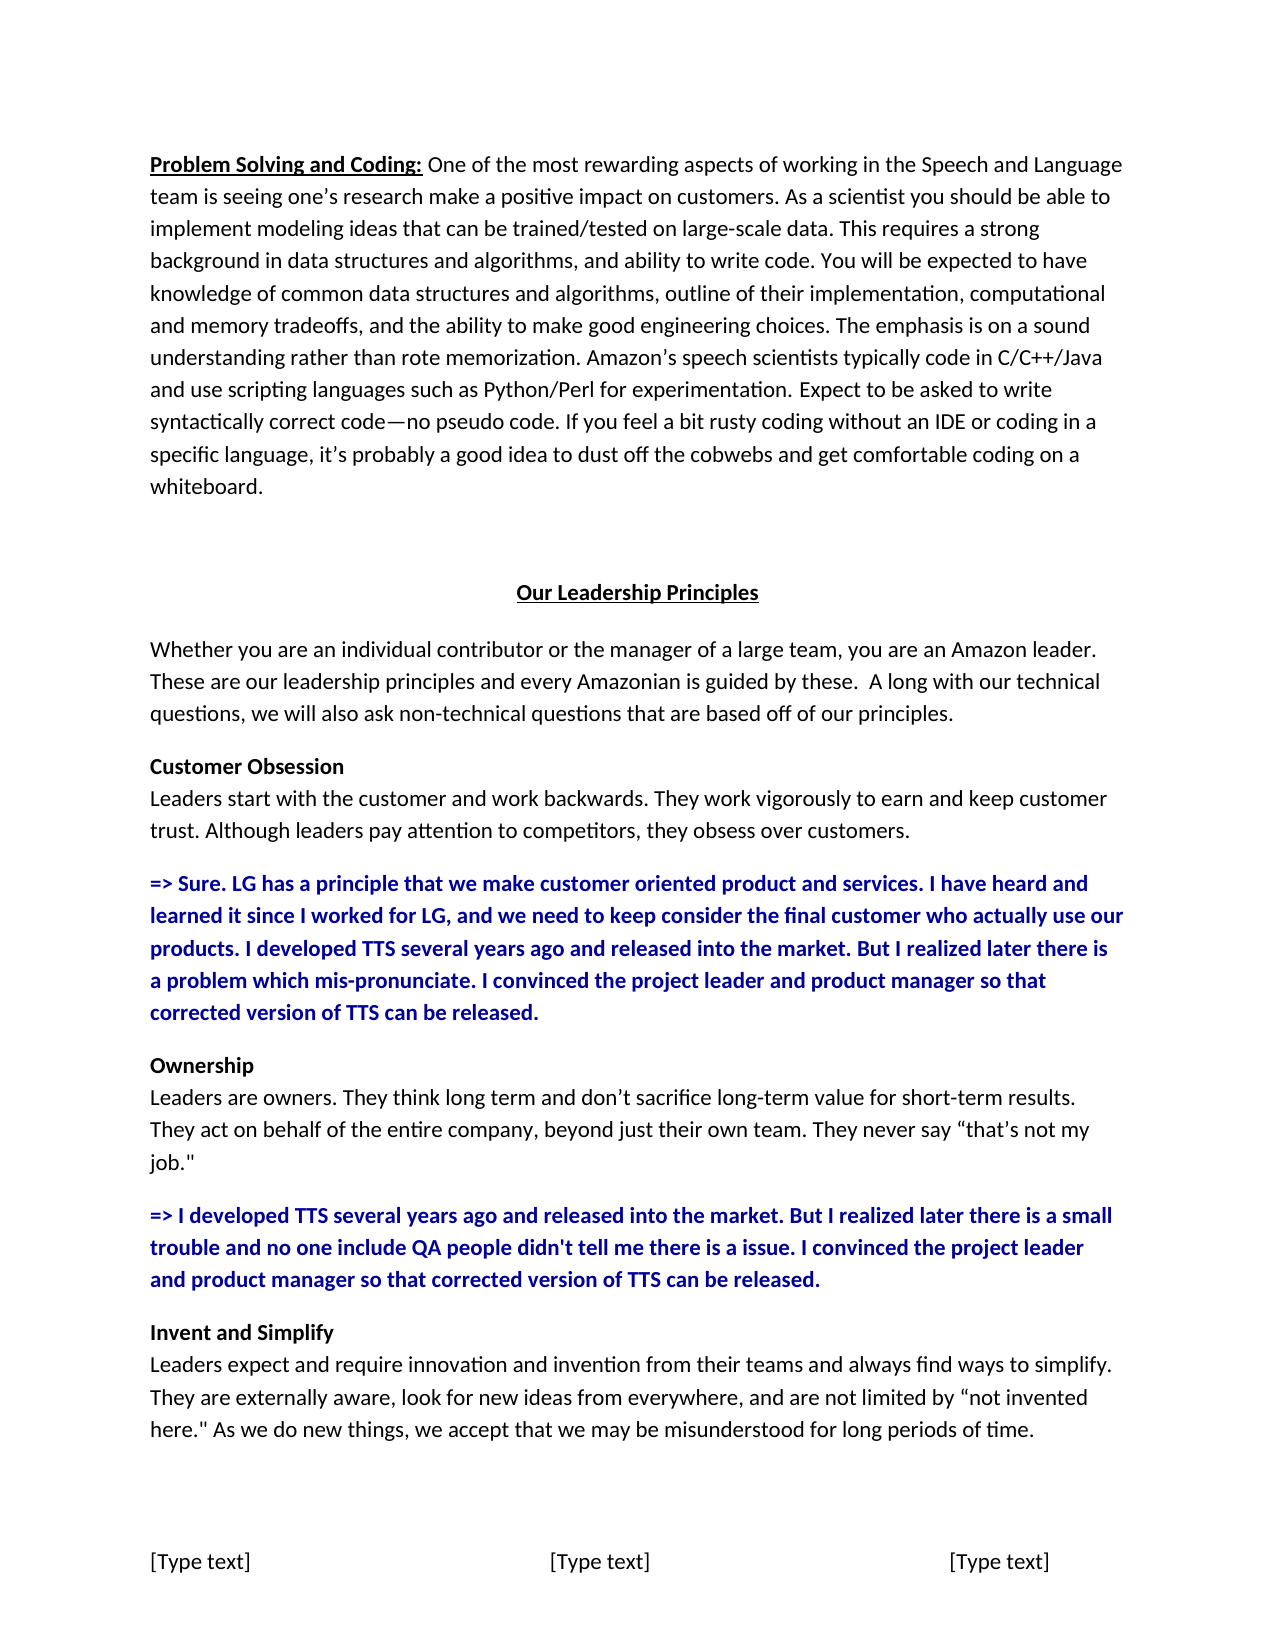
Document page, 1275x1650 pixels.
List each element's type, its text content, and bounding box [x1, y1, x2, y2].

text Invent and Simplify Leaders expect and require innovation and invention from their teams and always find ways to simplify. They are externally aware, look for new ideas from everywhere, and are not limited by “not invented here." As we do new things, we accept that we may be misunderstood for long periods of time. [150, 1318, 1125, 1443]
text Problem Solving and Coding: One of the most rewarding aspects of working in the Speech and Language team is seeing one’s research make a positive impact on customers. As a scientist you should be able to implement modeling ideas that can be trained/tested on large-scale data. This requires a strong background in data structures and algorithms, and ability to write code. You will be expected to have knowledge of common data structures and algorithms, outline of their implementation, computational and memory tradeoffs, and the ability to make good engineering choices. The emphasis is on a sound understanding rather than rote memorization. Amazon’s speech scientists typically code in C/C++/Java and use scripting languages such as Python/Perl for experimentation. Expect to be asked to write syntactically correct code—no pseudo code. If you feel a bit rusty coding without an IDE or coding in a specific language, it’s probably a good idea to dust off the cobwebs and get comfortable coding on a whiteboard. [150, 150, 1125, 500]
text Customer Obsession Leaders start with the customer and work backwards. They work vigorously to earn and keep customer trust. Although leaders pay attention to competitors, they obsess over customers. [150, 752, 1125, 844]
text Our Leadership Principles [150, 578, 1125, 606]
text Ownership Leaders are owners. They think long term and don’t sacrifice long-term value for short-term results. They act on behalf of the entire company, beyond just their own team. They never say “that’s not my job." [150, 1051, 1125, 1176]
text Whether you are an individual contributor or the manager of a large team, you are an Amazon leader. These are our leadership principles and every Amazonian is guided by these. A long with our technical questions, we will also ask non-technical questions that are based off of our principles. [150, 635, 1125, 727]
text => I developed TTS several years ago and released into the market. But I realized later there is a small trouble and no one include QA people didn't tell me there is a issue. I convinced the project leader and product manager so that corrected version of TTS can be released. [150, 1201, 1125, 1293]
text => Sure. LG has a principle that we make customer oriented product and services. I have heard and learned it since I worked for LG, and we need to keep consider the final customer who actually use our products. I developed TTS several years ago and released into the market. But I realized later there is a problem which mis-pronunciate. I convinced the project leader and product manager so that corrected version of TTS can be released. [150, 869, 1125, 1026]
